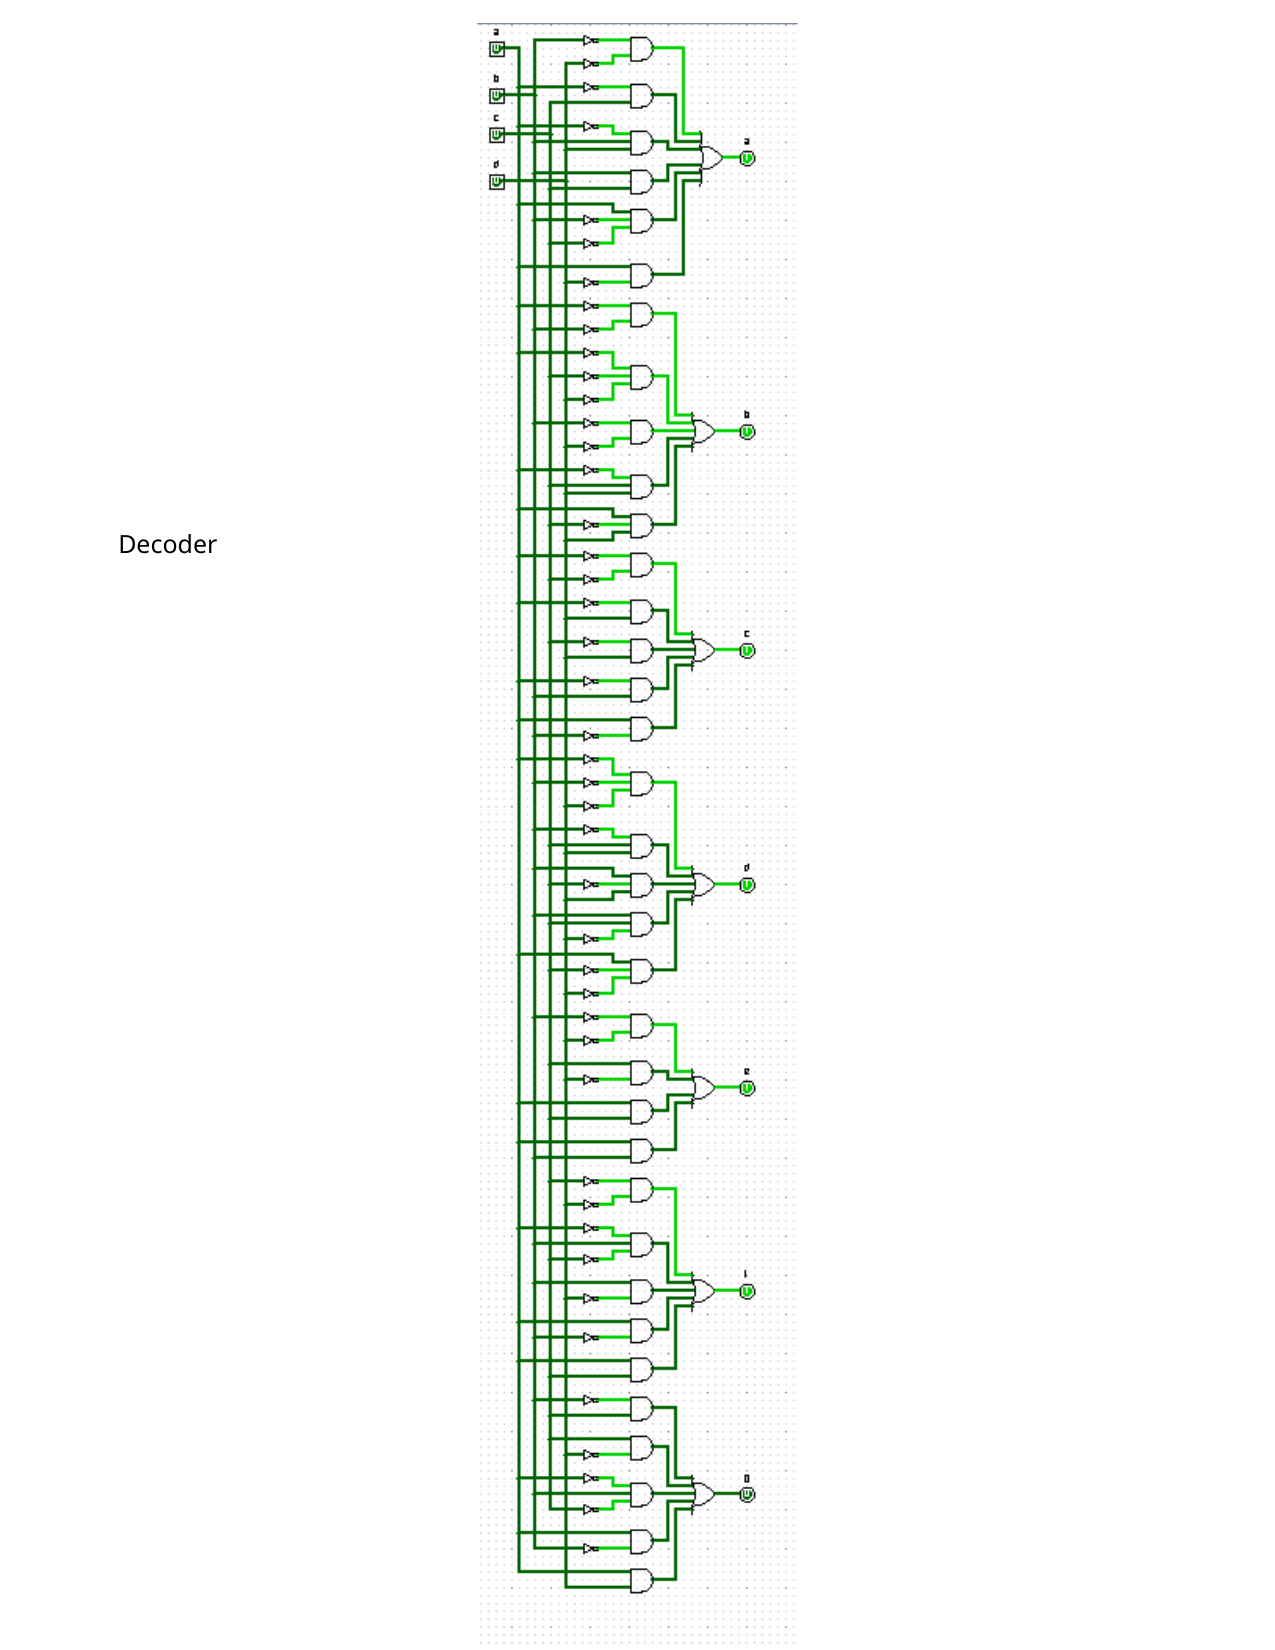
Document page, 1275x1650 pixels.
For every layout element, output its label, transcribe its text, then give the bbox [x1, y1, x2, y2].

text Decoder [118, 527, 477, 561]
text [798, 527, 1157, 561]
picture [477, 23, 798, 1650]
